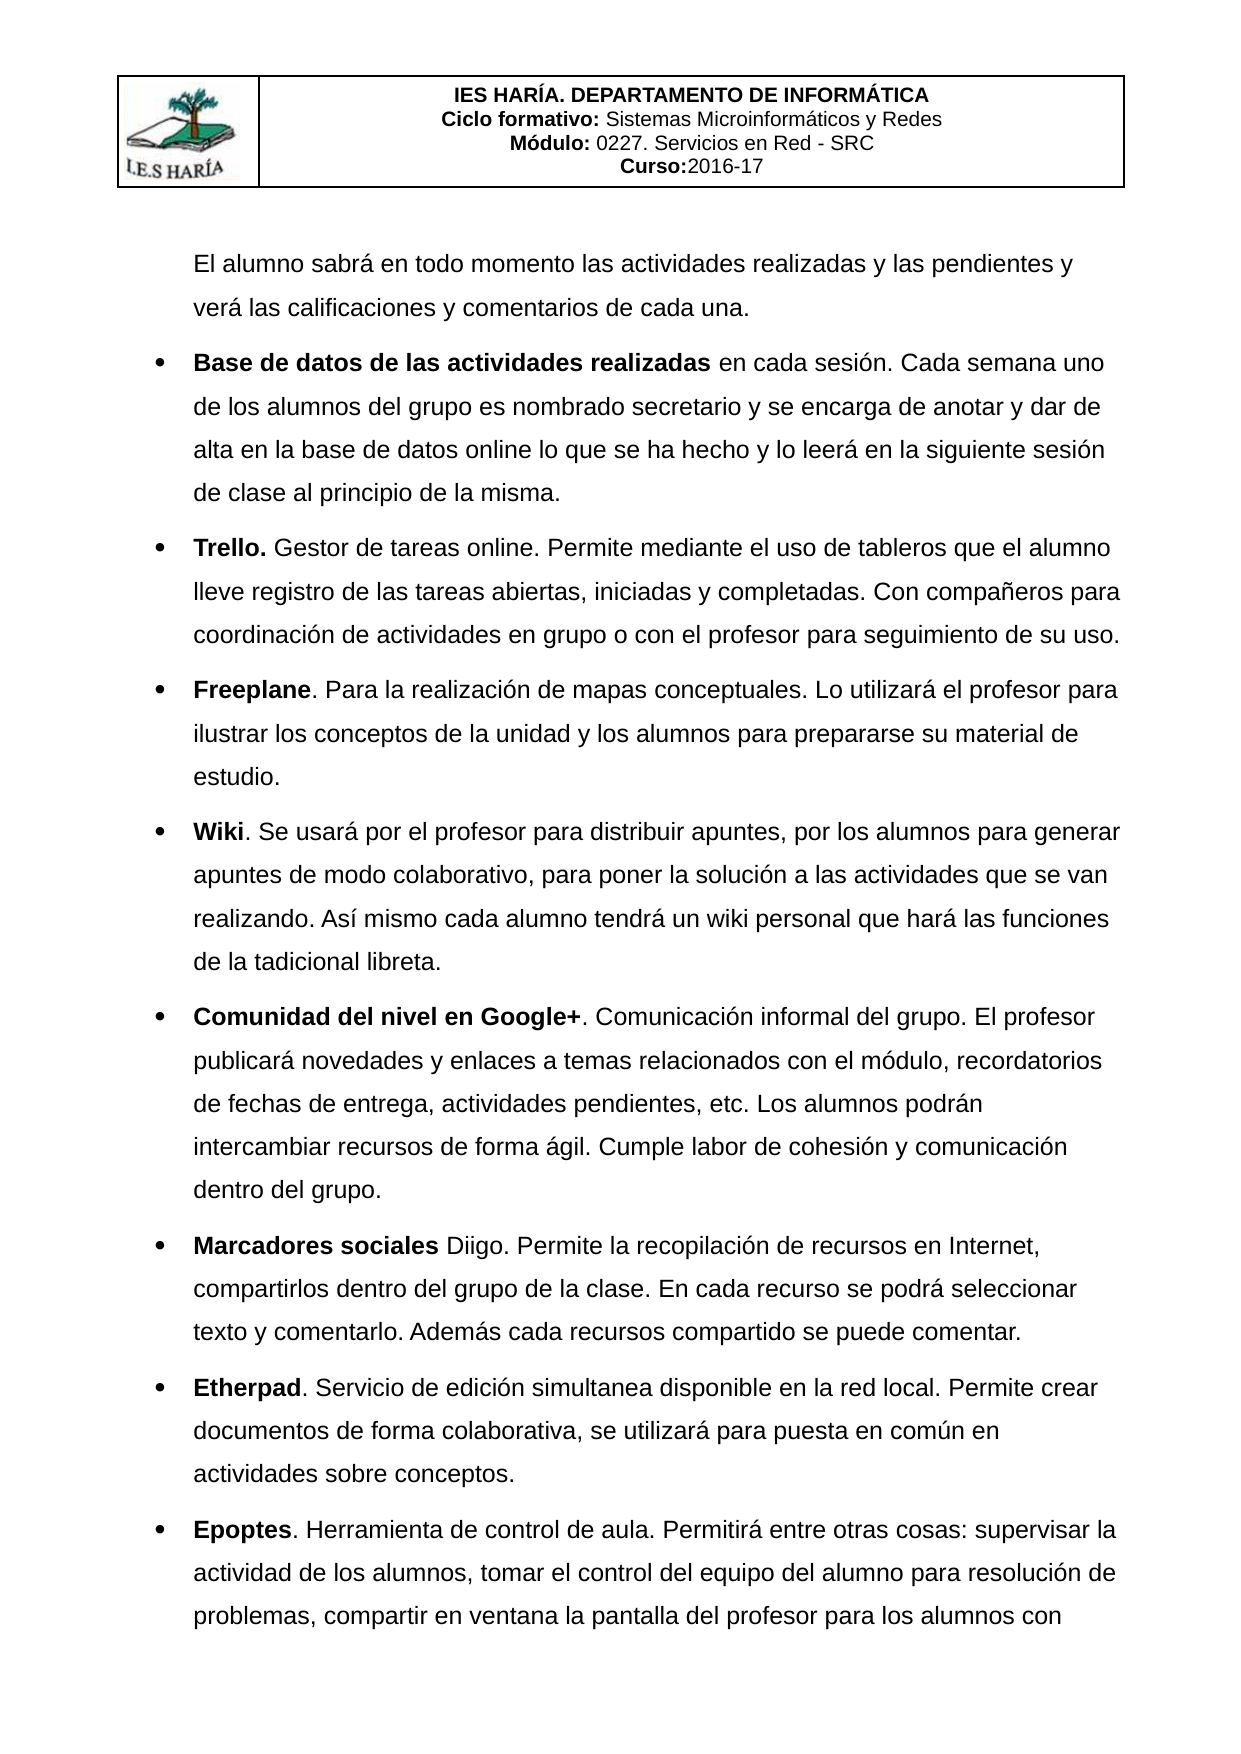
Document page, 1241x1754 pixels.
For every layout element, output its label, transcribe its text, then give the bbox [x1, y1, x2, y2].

list Marcadores sociales Diigo. Permite la recopilación de recursos en Internet, compartirlos dentro del grupo de la clase. En cada recurso se podrá seleccionar texto y comentarlo. Además cada recursos compartido se puede comentar. [156, 1231, 1122, 1346]
list Epoptes. Herramienta de control de aula. Permitirá entre otras cosas: supervisar la actividad de los alumnos, tomar el control del equipo del alumno para resolución de problemas, compartir en ventana la pantalla del profesor para los alumnos con [156, 1514, 1122, 1630]
list El alumno sabrá en todo momento las actividades realizadas y las pendientes y verá las calificaciones y comentarios de cada una. [156, 249, 1122, 321]
picture [123, 82, 241, 180]
list Base de datos de las actividades realizadas en cada sesión. Cada semana uno de los alumnos del grupo es nombrado secretario y se encarga de anotar y dar de alta en la base de datos online lo que se ha hecho y lo leerá en la siguiente sesión de clase al principio de la misma. [156, 348, 1122, 506]
list Trello. Gestor de tareas online. Permite mediante el uso de tableros que el alumno lleve registro de las tareas abiertas, iniciadas y completadas. Con compañeros para coordinación de actividades en grupo o con el profesor para seguimiento de su uso. [156, 533, 1122, 648]
list Etherpad. Servicio de edición simultanea disponible en la red local. Permite crear documentos de forma colaborativa, se utilizará para puesta en común en actividades sobre conceptos. [156, 1373, 1122, 1488]
list Comunidad del nivel en Google+. Comunicación informal del grupo. El profesor publicará novedades y enlaces a temas relacionados con el módulo, recordatorios de fechas de entrega, actividades pendientes, etc. Los alumnos podrán intercambiar recursos de forma ágil. Cumple labor de cohesión y comunicación dentro del grupo. [156, 1002, 1122, 1204]
list Freeplane. Para la realización de mapas conceptuales. Lo utilizará el profesor para ilustrar los conceptos de la unidad y los alumnos para prepararse su material de estudio. [156, 675, 1122, 790]
list Wiki. Se usará por el profesor para distribuir apuntes, por los alumnos para generar apuntes de modo colaborativo, para poner la solución a las actividades que se van realizando. Así mismo cada alumno tendrá un wiki personal que hará las funciones de la tadicional libreta. [156, 817, 1122, 976]
